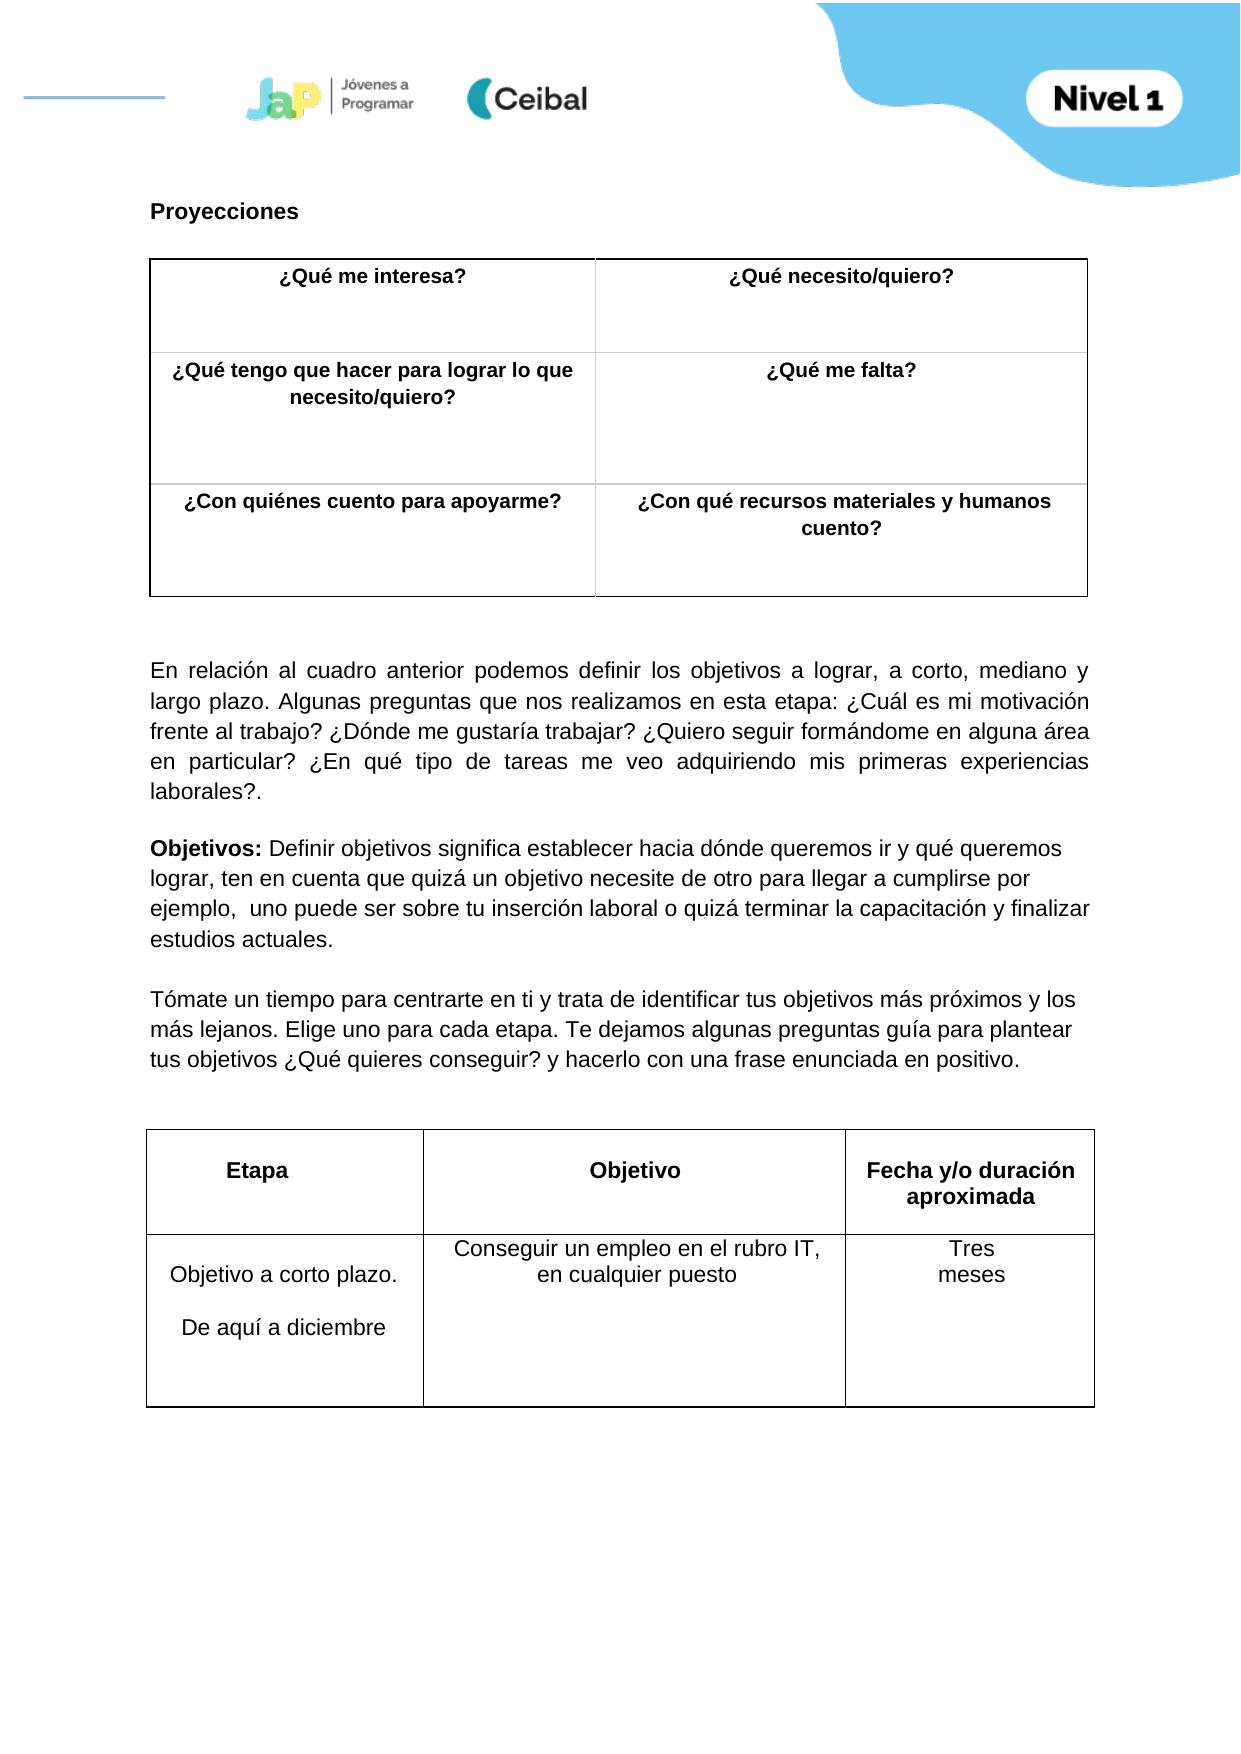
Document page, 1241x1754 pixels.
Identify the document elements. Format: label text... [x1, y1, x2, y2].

table_cell Tres meses [846, 1235, 1094, 1406]
table_header Etapa [147, 1130, 423, 1233]
table_cell ¿Con quiénes cuento para apoyarme? [151, 485, 595, 596]
table_cell ¿Qué tengo que hacer para lograr lo que necesito/quiero? [151, 353, 595, 483]
table_cell Objetivo a corto plazo. De aquí a diciembre [147, 1235, 423, 1406]
text Proyecciones [150, 150, 1090, 224]
text Objetivos: Definir objetivos significa establecer hacia dónde queremos ir y qué queremos lograr, ten en cuenta que quizá un objetivo necesite de otro para llegar a cumplirse por ejemplo, uno puede ser sobre tu inserción laboral o quizá terminar la capacitación y finalizar estudios actuales. [150, 835, 1090, 952]
text En relación al cuadro anterior podemos definir los objetivos a lograr, a corto, mediano y largo plazo. Algunas preguntas que nos realizamos en esta etapa: ¿Cuál es mi motivación frente al trabajo? ¿Dónde me gustaría trabajar? ¿Quiero seguir formándome en alguna área en particular? ¿En qué tipo de tareas me veo adquiriendo mis primeras experiencias laborales?. [150, 657, 1090, 805]
table_header ¿Qué necesito/quiero? [596, 260, 1087, 352]
table_cell ¿Qué me falta? [596, 353, 1087, 483]
text Tómate un tiempo para centrarte en ti y trata de identificar tus objetivos más próximos y los más lejanos. Elige uno para cada etapa. Te dejamos algunas preguntas guía para plantear tus objetivos ¿Qué quieres conseguir? y hacerlo con una frase enunciada en positivo. [150, 986, 1090, 1073]
table_header Objetivo [424, 1130, 845, 1233]
table_cell Conseguir un empleo en el rubro IT, en cualquier puesto [424, 1235, 845, 1406]
table_header Fecha y/o duración aproximada [846, 1130, 1094, 1233]
table_header ¿Qué me interesa? [151, 260, 595, 352]
table_cell ¿Con qué recursos materiales y humanos cuento? [596, 485, 1087, 596]
